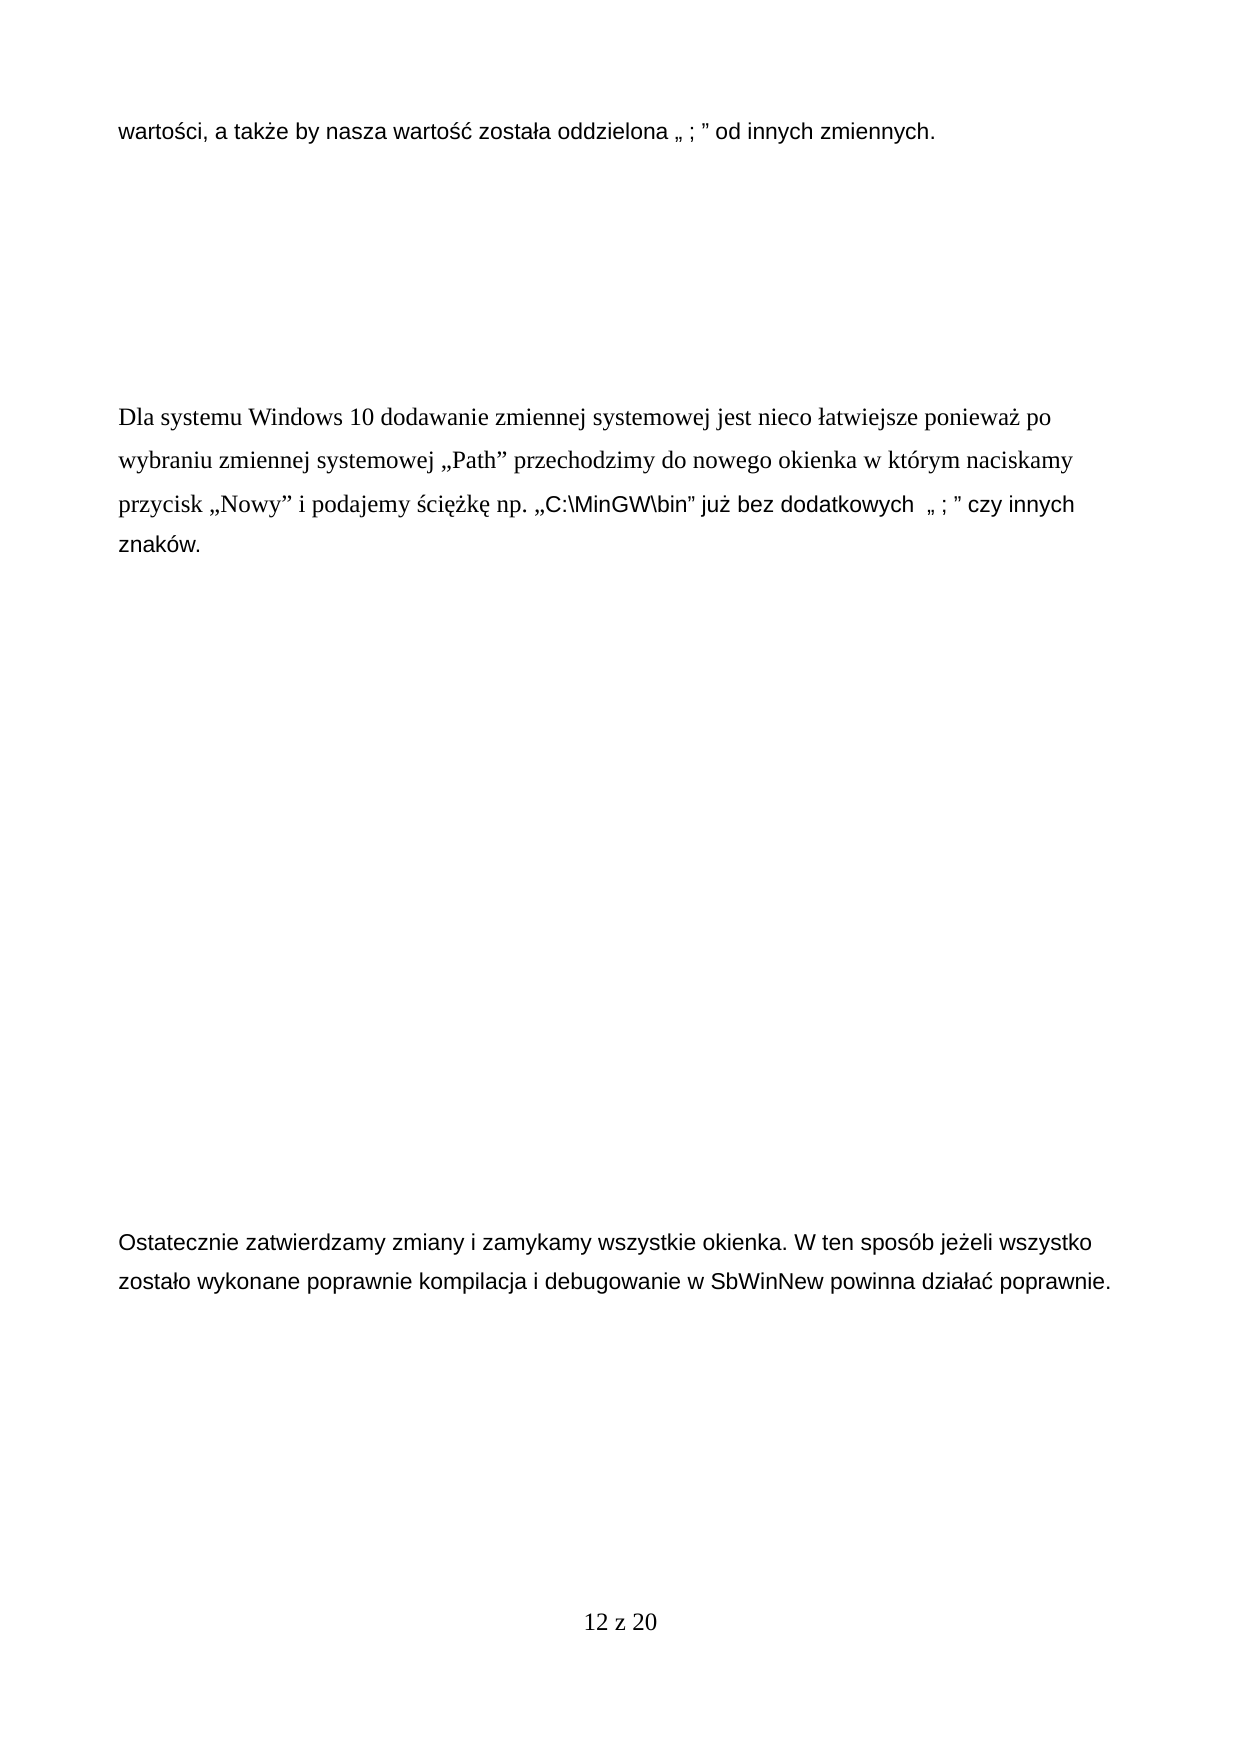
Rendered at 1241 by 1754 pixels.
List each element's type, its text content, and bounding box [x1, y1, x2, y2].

text wartości, a także by nasza wartość została oddzielona „ ; ” od innych zmiennych. [118, 118, 1122, 144]
table_header [118, 583, 1122, 1228]
text Ostatecznie zatwierdzamy zmiany i zamykamy wszystkie okienka. W ten sposób jeżeli wszystko zostało wykonane poprawnie kompilacja i debugowanie w SbWinNew powinna działać poprawnie. [118, 1228, 1122, 1294]
table_header [118, 170, 1122, 402]
text Dla systemu Windows 10 dodawanie zmiennej systemowej jest nieco łatwiejsze ponieważ po wybraniu zmiennej systemowej „Path” przechodzimy do nowego okienka w którym naciskamy przycisk „Nowy” i podajemy ściężkę np. „C:\MinGW\bin” już bez dodatkowych „ ; ” czy innych znaków. [118, 402, 1122, 557]
